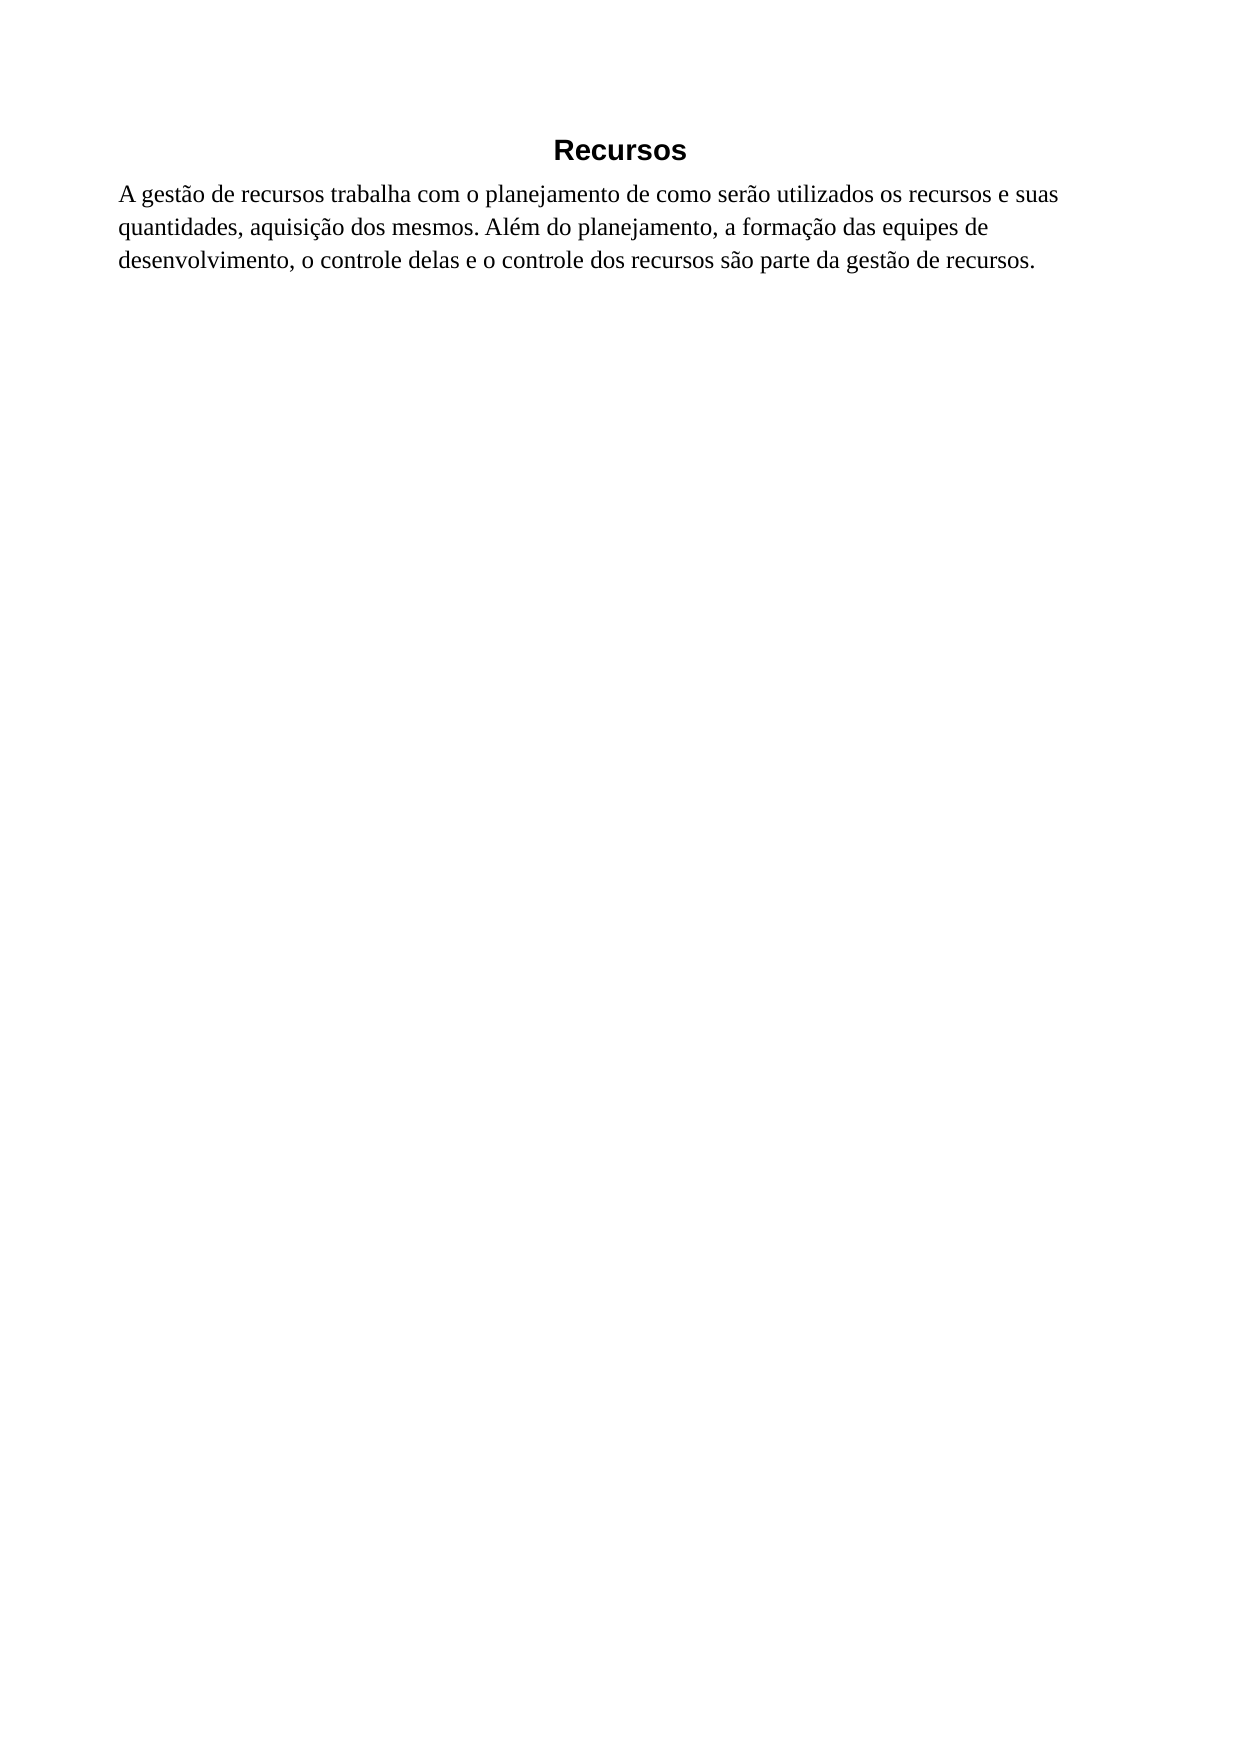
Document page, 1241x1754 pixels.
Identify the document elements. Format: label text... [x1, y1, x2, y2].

text A gestão de recursos trabalha com o planejamento de como serão utilizados os recursos e suas quantidades, aquisição dos mesmos. Além do planejamento, a formação das equipes de desenvolvimento, o controle delas e o controle dos recursos são parte da gestão de recursos. [118, 179, 1122, 274]
subtitle Recursos [118, 133, 1122, 166]
